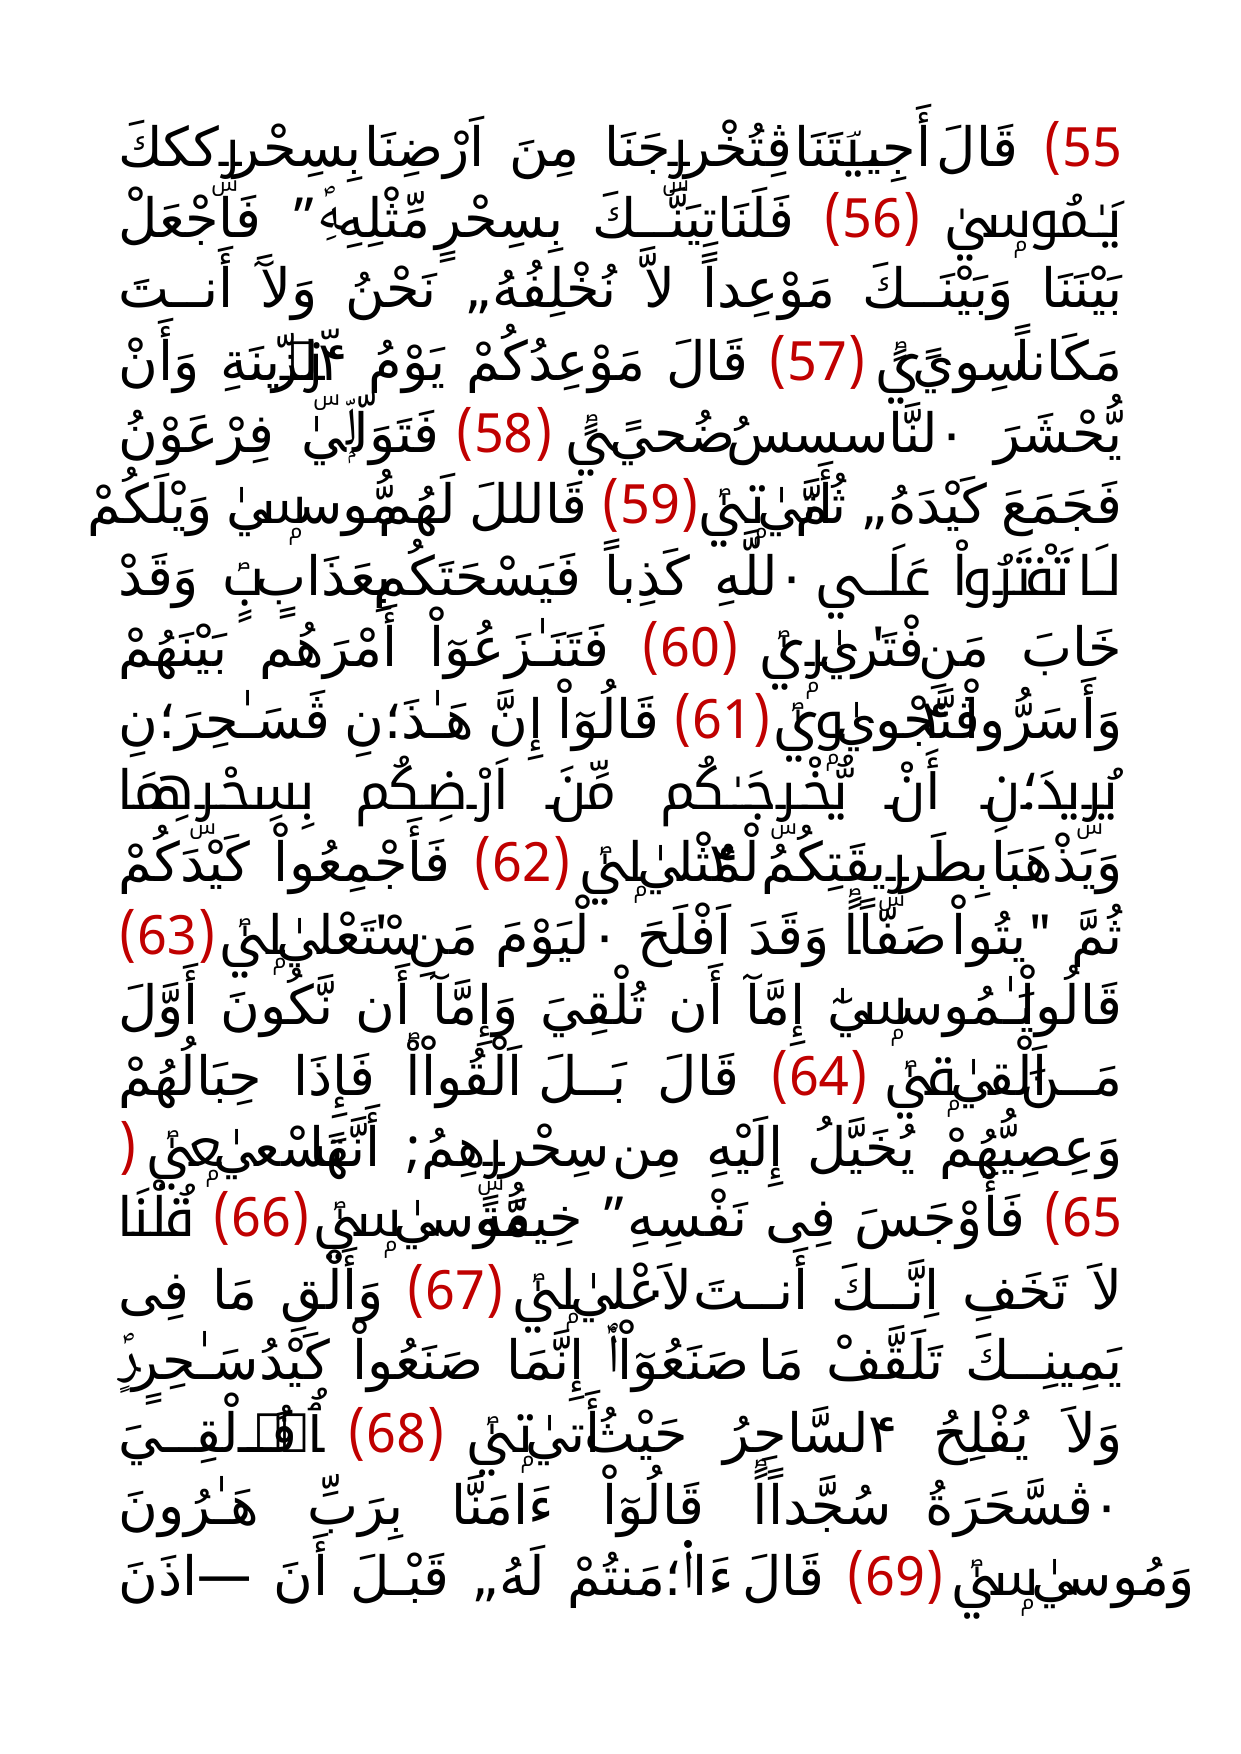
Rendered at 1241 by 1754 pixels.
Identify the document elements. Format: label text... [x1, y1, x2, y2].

text ¤ بِسْمِ ۱للَّهِ ۱لرَّحْمَـٰنِ ۱لرَّحِيمِ طَهۭؐ مَآ أَنزَلْنَا عَلَيْكَ ۰لْقُرْءَانَ لِتَشْقۭيٰٓ (1) إِلاَّ تَذْكِرَةً لِّمَــنْ يَّخْشۭيٰؐ (2) تَنزۣيلًا مِّمَّــنْ خَلَقَ ۰لاَرْضَ وَالسَّمَـٰوَ؛تِ ۱لْعُلَيؐ (3) ۰لرَّحْمَـٰــنُ عَلَــي ۰لْعَرْشِ 'سْتَوۭيٰؐ (4) لَهُ„ مَا فِى ۱لسَّمَـٰوَ؛تِ وَمَا فِى ۱لاَرْضِ وَمَا بَيْنَهُمَا وَمَا تَحْــتَ ۰لثَّرۭيٰؐ (5) وَإِن تَجْهَرْ بِالْقَوْلِ فَإِنَّهُ„ يَعْلَمُ ۴لسِّرَّ وَأَخْفَيؐ (6) ۰للَّهُ لآَ إِچَهَ إِلاَّ هُوَؐ لَهُ ۴لاَسْمَآءُ ۴لْحُسْنۭيٰؐ (7) وَهَلَ اَتۭيٰــكَ حَدِيــثُ مُوسۭــيٰٓ (8) إِذْ رۭءۭا نَاراً فَقَالَ لَأِهْلِهِ ۹مْكُثُوٓاْ إِنِّيَ ءَانَسْــتُ نَاراً لَّعَلِّــيَ ءَاتِيكُم مِّنْهَا بِقَبَسٖ اَوَ اَجِدُ عَلَي ۰لنّۭارۣ هُديًؐ (9) فَلَمَّآ أَتۭيٰهَا نُودِيَ يَـٰمُوسۭيٰٓ (10) إِنِّــيَ أَنَا رَبُّكَ فَاخْلَعْ نَعْلَيْــكَ إِنَّــكَ بِالْوَادِ ۱لْمُقَدَّسسسِ طُوۭيٰؐ (11) وَأَنَا "خْتَرْتُــكَ فَاسْتَمِعْ لِمَا يُوحۭيٰٓ (12) إِنَّنِــيَ أَنَا ۰للَّهُ لآَ إِچَهَ إِلٓاَّ أَنَا فَاعْبُدْنِى وَأَقِمِ ۱لصَّلَوٰةَ لِذِكْرۣيَؐ (13) إِنننَّ ۰لسَّاعَةَ ءَاتِيَة٘ اَكَادُ ٱُخْفِيهَا ڤِتُجْزۭيٰ كُلُّ نَفْسٙ بِمَا تَسْعۭيٰؐ (14) فَلاَ يَصُدَّنَّكَ عَنْهَا مَن لاَّ يُومِـنُ بِهَا وَاتَّبَعَ هَوۭيٰهُ فَتَرْدۭيٰؐ (15) وَمَا تِلْــكَ بِيَمِينِــكَ يَـٰمُوسۭيٰؐ (16) قَالَ هِــيَ عَصَايَ أَتَوَكَّؤُاْ عَلَيْهَا وَأَهُشُّ بِهَا عَلَيٰ غَنَمِى وَلِيَ فِيهَا مَـَٔارۣبُ ٱُخْرۭيٰؐ (17) قَالَ أَلْقِهَا يَـٰمُوسۭيٰؐ (18) فَأَلْقۭيٰهَا فَإِذَا هِــيَ حَيَّةٌ تَسْعۭيٰؐ (19) قَالَ خُذْهَا وَلاَ تَخَفْ سَنُعِيدُهَا سِيرَتَهَا ۰لاُولۭيٰؐ (20) وَاضْمُمْ يَدَكَ إِلَــيٰ جَنَاحِــكَ تَخْرُجْ بَيْضَآءَ مِــنْ غَيْرۣ سُوٓءٖ —ايَةٗ ۷خْرۭيٰ (21) لِنُرۣيَــكَ مِــنَ —ايَـٰتِنَا ۰لْكُبْرَيؐ (22) "ذْهَــبِ اِلَيٰ فِرْعَوْنَ إِنَّهُ„ طَغۭيٰؐ (23) قَالَ رَبِّ 'شْرَحْ لِى صَدْرۣى (24) وَيَسِّرْ لِيَ أَمْرۣى (25) وَاحْلُــلْ عُقْدَةً مِّن لِّسَانِى (26) يَفْقَهُواْ قَوْلِى (27) وَاجْعَـل لِّى وَزۣيراً مِّــنَ اَهْلِى (28) هَـٰرُونَ أَخِىؐ (29) ۹شْدُدْ بِهِ“ أَزْرۣى (30) وَأَشْرۣكْهُ فِىٓ أَمْرۣى (31) كَىْ نُسَبِّحَــكَ كَثِيراً (32) وَنَذْكُرَكككَ كَثِيراٗ (33) اِنَّكَ كُنتَ بِنَا بَصِيراًؐ (34) ® قَالَ قَدُ ۷وتِيتَ سُؤْلَــكَ يَـٰمُوسۭيٰؐ (35) وَلَقَدْ مَنَنَّـا عَلَيْــكَ مَرَّةٗ ۷خْرۭيٰٓ (36) إِذَ اَوْحَيْنَآ إِلَـيٰٓ ٱُمِّــكَ مَا يُوحۭيٰٓ (37) أَنِ 'قْذِفِيهِ فِى ۱لتَّابُوتِ فَاقْذِفِيهِ فِى ۱لْيَمﱢّؐ فَلْيُلْقِهِ ۱لْيَمُّ بِالسَّاحِلِ يَاخُذْهُ عَدُوٌّ لِّى وَعَدُوٌّ لَّهُؐ, وَأَلْقَيْتُ عَلَيْــكَ مَحَبَّةً مِّنِّى (38) وَلِتُصْنَعَ عَلَيٰ عَيْنِيَ (39) إِذْ تَمْشِىٓ ٱُخْتُكَ فَتَقُولُ هَــلَ اَدُلُّكُمْ عَلَيٰ مَنْ يَّكْفُلُهُؐ, فَرَجَعْنَـٰكَ إِلَـيٰٓ ٱُمِّــكَ كَىْ تَقَرَّ عَيْنُهَا وَلاَ تَحْزَنَؐ وَقَتَلْتَ نَفْساً فَنَجَّيْنَـٰــكَ مِــنَ ۰لْغَمِّ وَفَتَنَّـٰــكَ فُتُوناًؐ فَلَبِثْتَ سِنِينَ فِىٓ أَهْــلۣ مَدْيَنَ ثُمَّ جِيؔتَ عَلَــيٰ قَدَرٍ يَـٰمُوسۭيٰؐ (40) وَاصْطَنَعْتُــكَ لِنَفْسِيَؐ "ذْهَبَ اَنتَ وَأَخُوكَ بِـَٔايَـٰتِى وَلاَ تَنِيَا فِى ذِكْرۣيَؐ (41) "ذْهَبَآ إِلَيٰ فِرْعَوْنَ إِنَّهُ„ طَغۭيٰ (42) فَقُولاَ لَهُ„ قَوْلًا لَّيِّناً لَّعَلَّهُ„ يَتَذَكَّرُ أَوْ يَخْشۭيٰؐ (43) قَالاَ رَبَّنَآ إِنَّنَا نَخَافُ أَنْ يَّفْرُطَ عَلَيْنَآ أَوَ اَنْ يَّطْغۭيٰؐ (44) قَالَ لاَ تَخَافَآ إِنَّنِى مَعَكُمَآ أَسْمَعُ وَأَرۭيٰؐ (45) فَاتِيَـٰهُ فَقُولآَ إِنَّا رَسُولاَ رَبِّكَ فَأَرْسِــلْ مَعَنَا بَنِىٓ إِسْرَآءِيلَ وَلاَ تُعَذِّبْهُمْ قَدْ جِيؔنَـٰــكَ بِـَٔايَةٍ مِّن رَّبِّــكَؐ وَالسَّچَمُ عَلَيٰ مَنِ 'تَّبَعَ ۰لْهُدۭيٰٓؐ (46) إِنَّا قَدُ ۷وحِيَ إِلَيْنَآ أَنَّ ۰لْعَذَابَ عَلَيٰ مَن كَذَّبَ وَتَوَلّۭيٰؐ (47) قَالَ فَمَن رَّبُّكُمَا يَـٰمُوسۭيٰؐ (48) قَالَ رَبُّنَا ۰ﻟـذِىٓ أَعْطۭــيٰ كُــلَّ شَيْءٖ خَلْقَهُ„ ثُمَّ هَدۭيٰؐ (49) قَالَ فَمَا بَالُ ۴لْقُرُونِ ۱لاُولۭيٰؐ (50) قَالَ عِلْمُهَا عِندَ رَبِّى فِى كِتَـٰبٍؐ لاَّ يَضِلُّ رَبِّى وَلاَ يَنسَيؐ (51) ۰ﻟ﮲ جَعَــلَ لَكُمُ ۴لاَرْضضضَ مِهَـٰداً وَسَلَــكَ لَكُمْ فِيهَا سُبُلًا وَأَنزَلَ مِــنَ ۰لسَّمَآءِ مَآءًؐ فَأَخْرَجْنَا بِهِ“ أَزْوَ؛جاً مِّن نَّبَاتٍ شَتّۭيٰؐ (52) كُلُواْ وَارْعَوَاْ اَنْعَـٰمَكُمُؐ; إِنَّ فِى ذَ؛لِــكَ ءَلاَيَـٰتٍ لُءِّوْلِى ۱لنُّهۭيٰؐ (53) © مِنْهَا خَلَقْنَـٰكُمْ وَفِيهَا نُعِيدُكُمْ وَمِنْهَا نُخْرۣجُكُمْ تَارَةٗ ۷خْرۭيٰؐ (54) وَلَقَدَ اَرَيْنَـٰهُ ءَايَـٰتِنَا كُلَّهَا فَكَذَّبَ وَأَبۭيٰؐ (55) قَالَ أَجِيؔتَنَا ڤِتُخْرۣجَنَا مِنَ اَرْضِنَا بِسِحْرۣكككَ يَـٰمُوسۭيٰ (56) فَلَنَاتِيَنَّــكَ بِسِحْرٍ مِّثْلِهِؐ” فَاجْعَلْ بَيْنَنَا وَبَيْنَــكَ مَوْعِداً لاَّ نُخْلِفُهُ„ نَحْنُ وَلآَ أَنــتَ مَكَاناً سِويًؐ (57) قَالَ مَوْعِدُكُمْ يَوْمُ ۴لزّۣينَةِ وَأَنْ يُّحْشَرَ ۰لنَّاسسسُ ضُحيًؐ (58) فَتَوَلّۭيٰ فِرْعَوْنُ فَجَمَعَ كَيْدَهُ„ ثُمَّ أَتۭيٰؐ (59) قَالللَ لَهُم مُّوسۭيٰ وَيْلَكُمْ لاَ تَفْتَرُواْ عَلَــي ۰للَّهِ كَذِباً فَيَسْحَتَكُم بِعَذَابٍؐ وَقَدْ خَابَ مَنِ 'فْتَرۭيٰؐ (60) فَتَنَـٰزَعُوٓاْ أَمْرَهُم بَيْنَهُمْ وَأَسَرُّواْ ۴ڤنَّجْوۭيٰؐ (61) قَالُوٓاْ إِنَّ هَـٰذَ؛نِ ڤَسَـٰحِرَ؛نِ يُرۣيدَ؛نِ أَنْ يُّخْرۣجَـٰكُم مِّنَ اَرْضِكُم بِسِحْرۣهِمَا وَيَذْهَبَا بِطَرۣيقَتِكُمُ ۴لْمُثْلۭيٰؐ (62) فَأَجْمِعُواْ كَيْدَكُمْ ثُمَّ "يتُواْ صَفّاًؐ وَقَدَ اَفْلَحَ ۰لْيَوْمَ مَنِ 'سْتَعْلۭيٰؐ (63) قَالُواْ يَـٰمُوسۭيٰٓ إِمَّآ أَن تُلْقِيَ وَإِمَّآ أَن نَّكُونَ أَوَّلَ مَــنَ اَلْقۭيٰؐ (64) قَالَ بَــلَ اَلْقُواْؐ فَإِذَا حِبَالُهُمْ وَعِصِيُّهُمْ يُخَيَّلُ إِلَيْهِ مِن سِحْرۣهِمُ; أَنَّهَا تَسْعۭيٰؐ (65) فَأَوْجَسَ فِى نَفْسِهِ” خِيفَةً مُّوسۭيٰؐ (66) قُلْنَا لاَ تَخَفِ اِنَّــكَ أَنــتَ ۰لاَعْلۭيٰؐ (67) وَأَلْقِ مَا فِى يَمِينِــكَ تَلَقَّفْ مَا صَنَعُوٓاْؐ إِنَّمَا صَنَعُواْ كَيْدُ سَـٰحِرٍؐ وَلاَ يُفْلِحُ ۴لسَّاحِرُ حَيْثُ أَتۭيٰؐ (68) فَٱُلْقِــيَ ۰ڤسَّحَرَةُ سُجَّداًؐ قَالُوٓاْ ءَامَنَّا بِرَبِّ هَـٰرُونَ وَمُوسۭيٰؐ (69) قَالَ ءَا۬؛مَنتُمْ لَهُ„ قَبْـلَ أَنَ —اذَنَ لَكُمُ; إِنَّهُ,لَكَبِيرُكُمُ ۴ﻟ﮲ عَلَّمَكُمُ ۴ڤسِّحْرَؐ فَلُءَقَطِّعَنَّ أَيْدِيَكُمْ وَأَرْجُلَكُم مِّنْ خِچَفٍ وَلُءَصَلِّبَنَّكُمْ فِى جُذُوعِ ۱ڤنَّخْلِ وَلَتَعْلَمُنَّ أَيُّنَآ أَشَدُّ عَذَاباً وَأَبْقۭيٰؐ (70) ® قَالُواْ لَن نُّوثِرَكككَ عَلَــيٰ مَا جَآءَنَا مِــنَ ۰لْبَيِّنَـٰــتِ وَاﻟ﮲ فَطَرَنَاؐ فَاقْــضِ مَآ أَنتَ قَاضضضٖؐ اِنَّمَا تَقْضِى هَـٰذِهِ ۱لْحَيَوٰةَ ۰لدُّنْيۭآؐ (71) إِنَّـآ ءَامَنَّا بِرَبِّنَا لِيَغْفِرَ لَنَا خَطَـٰيۭـٰنَا وَمَآ أَكْرَهْتَنَا عَلَيْهِ مِــنَ ۰ڤسِّحْرۣؐ وَاللَّهُ خَيْرٌ وَأَبْقۭيٰٓؐ (72) إِنَّهُ„ مَنْ يَّاتِ رَبَّهُ„ مُجْرۣماً فَإِنَّ لَهُ„ جَهَنَّمَ لاَ يَمُوتُ فِيهَا وَلاَ يَحْيۭيٰؐ (73) وَمَنْ يَّاتِهِ” مُومِناً قَدْ عَمِــلَ ۰ڤصَّـٰڤِحَـٰتِ فَٱُوْلَئِــكَ لَهُمُ ۴لدَّرَجَـٰــتُ ۴لْعُلۭيٰؐ (74) جَنَّـٰــتُ عَدْنٍ تَجْرۣى مِــن تَحْتِهَا ۰لاَنْهَـٰرُ خَـٰلِدِينَ فِيهَاؐ وَذَ؛لِــكَ جَزَآءُ مَن تَزَكّۭيٰؐ (75) وَلَقَدَ اَوْحَيْنَآ إِلَيٰ مُوسۭيٰٓ أَنِ 'سْرۣ بِعِبَادِى فَاضْرۣبْ لَهُمْ طَرۣيقاً فِى ۱ڤْبَحْرۣ يَبَساً لاَّ تَخَــٰــفُ دَرَكاً وَلاَ تَخْشۭيٰؐ (76) فَأَتْبَعَهُمْ فِرْعَوْنُ بِجُنُودِهِ” فَغَشِيَهُم مِّنَ ۰لْيَمِّ مَا غَشِيَهُمْؐ وَأَضَلَّ فِرْعَوْنُ قَوْمَهُ„ وَمَا هَدۭيٰؐ (77) يَـٰبَنِىٓ إِسْرَآءِيــلَ قَدَ اَنجَيْنَـٰكُم مِّــنْ عَدُوّۣكُمْ وَوَ؛عَدْنَـٰكُمْ جَانِبَ ۰لطُّورۣ ۱لاَيْمَنَ وَنَزَّلْنَا عَلَيْكُمُ ۴لْمَنَّ وَالسَّلْوۭيٰؐ (78) كُلُواْ مِــن طَيِّبَـٰتِ مَا رَزَقْنَـٰكُمْ وَلاَ تَطْغَوْاْ فِيهِ فَيَحِلَّ عَلَيْكُمْ غَضَبِىؐ وَمَــنْ يَّحْلِــلْ عَلَيْهِ غَضَبِى فَقَدْ هَوۭيٰؐ (79) وَإِنِّى لَغَفَّارٌ لِّمَــن تَابَ وَءَامَنَ وَعَمِــلَ صَـٰڤِحاً ثُمَّ "هْتَدۭيٰؐ (80) ¥ وَمَآ أَعْجَلَــكَ عَن قَوْمِــكَ يَـٰمُوسۭيٰؐ (81) قَالَ هُمُ; ٱُوْلآَءِ عَلَيٰٓ أَثَرۣى وَعَجِلْتُ إِلَيْــكَ رَبِّ لِتَرْضۭيٰؐ (82) قَالَ فَإِنَّا قَدْ فَتَنَّا قَوْمَــكَ مِـنۢ بَعْدِكَ وَأَضَلَّهُمُ ۴لسَّامِرۣيُّؐ (83) فَرَجَعَ مُوسۭيٰٓ إِلَيٰ قَوْمِهِ” غَضْبَـٰنَ أَسِفاًؐ قَالَ يَـٰقَوْمِ أَلَمْ يَعِدْكُمْ رَبُّكُمْ وَعْداٗ حَسَناٗؐ (84) اَفَطَالَ عَلَيْكُمُ ۴لْعَهْدُ أَمَ اَرَدتُّمُ; أَنْ يَّحِــلَّ عَلَيْكُمْ غَضَبٌ مِّن رَّبِّكُمْ فَأَخْلَفْتُم مَّوْعِدِىؐ (85) قَالُواْ مَآ أَخْلَفْنَا مَوْعِدَكككَ بِمَلْكِنَا وَچَكِنَّا حُمِّلْنَآ أَوْزَاراً مِّن زۣينَةِ ۱لْقَوْمِ فَقَذَفْنَـٰهَا فَكَذَ؛لِــكَ أَلْقَــي ۰لسَّامِرۣيُّؐ فَأَخْرَجَ لَهُمْ عِجْلًا جَسَداً لَّهُ„ خُوَارٌ فَقَالُواْ هَـٰذَآ إِچَهُكُمْ وَإِچَهُ مُوسۭــيٰ فَنَسِيَؐ (86) أَفَلاَ يَرَوْنَ أَلاَّ يَرْجِعُ إِلَيْهِمْ قَوْلًا (87) وَلاَ يَمْلِكُ لَهُمْ ضَرّاً وَلاَ نَفْعاًؐ (88) وَلَقَدْ قَالَ لَهُمْ هَـٰرُونُ مِــن قَبْلُ يَـٰقَوْمِ إِنَّمَا فُتِنتُم بِهِؐ” وَإِنَّ رَبَّكُمُ ۴لرَّحْمَـٰنُ فَاتَّبِعُونِى وَأَطِيعُوٓاْ أَمْرۣىؐ (89) قَالُواْ لَن نَّبْرَحَ عَلَيْهِ عَـٰكِفِيــنَ حَتَّيٰ يَرْجِعَ إِلَيْنَا مُوسۭيٰؐ (90) قَالَ يَـٰهَـٰرُونُ مَا مَنَعَــكَ إِذْ رَأَيْتَهُمْ ضَلُّوٓاْ أَلاَّ تَتَّبِعَــنۣ“ أَفَعَصَيْتَ أَمْرۣىؐ (91) قَالَ يَبْنَؤُمَّ لاَ تَاخُذْ بِڤِحْيَتِى وَلاَ بِرَأْسِيَ إِنِّى خَشِيــتُ أَن تَقُولَ فَرَّقْتَ بَيْنَ بَنِىٓ إِسْرَآءِيلَ وَلَمْ تَرْقُبْ قَوْلِىؐ (92) قَالَ فَمَا خَطْبُــكَ يَـٰسَـٰمِرۣيُّؐ (93) قَالَ بَصُرْتُ بِمَا لَمْ يَبْصُرُواْ بِهِ” فَقَبَضْتُ قَبْضَةً مِّنَ اَثَرۣ ۱لرَّسُولِ فَنَبَذْتُهَا وَكَذَ؛لِــكَ سَوَّلَتْ لِى نَفْسِىؐ (94) ® قَالَ فَاذْهَبْ فَإِنَّ لَكَ فِى ۱لْحَيَوٰةِ أَن تَقُولَ لاَ مِسَاسَؐ وَإِنَّ لَــكَ مَوْعِداً لَّــن تُخْلَفَهُؐ, وَانظُرۣ اِلَيٰٓ إِچَهِــكَ ۰ﻟ﮲ ظَلْتَ عَلَيْهِ عَاكِفاً ڤَّنُحَرّۣقَنَّهُ„ ثُمَّ لَنَنسِفَنَّهُ„ فِى ۱لْيَمِّ نَسْفاٗؐ (95) اِنَّمَآ إِچَهُكُمُ ۴للَّهُ ۴ﻟ﮲ لآَ إِچَهَ إِلاَّ هُوَؐ وَسِعَ كُلَّ شَيْءٖ عِلْماًؐ (96) كَذَ؛لِــكَ نَقُــصُّ عَلَيْــكَ مِــنَ اَنۢبَآءِ مَا قَدْ سَبَقَؐ وَقَدَ —اتَيْنَـٰــكَ مِــن لَّدُنَّا ذِكْراًؐ (97) مَّــنَ اَعْرَضضضَ عَنْهُ فَإِنَّهُ„ يَحْمِلُ يَوْمَ ۰لْقِيَـٰمَةِ وۣزْراٗ (98) خَـٰلِدِينَ فِيهِؐ وَسَآءَ لَهُمْ يَوْمَ ۰لْقِيَـٰمَةِ حِمْلًؐا (99) يَوْمَ يُنفَخُ فِى ۱لصُّورۣ وَنَحْشُرُ ۴ڤْمُجْرۣمِينَ يَوْمَئِذٍ زُرْقاً (100) يَتَخَـٰفَتُونَ بَيْنَهُمُ; إِن لَّبِثْتُمُ; إِلاَّ عَشْراًؐ (101) نَّحْــنُ أَعْلَمُ بِمَا يَقُولُونَ إِذْ يَقُولُ أَمْثَلُهُمْ طَرۣيقَةٗ اِن لَّبِثْتُمُ; إِلاَّ يَوْماًؐ (102) وَيَسْـَٔلُونَكَ عَنِ ۱لْجِبَالِ فَقُلْ يَنسِفُهَا رَبِّى نَسْفاً (103) فَيَذَرُهَا قَاعاً صَفْصَفاً لاَّ تَرۭيٰ فِيهَا عِوَجاً وَلآَ أَمْتاًؐ (104) يَوْمَئِذٍ يَتَّبِعُونَ ۰لدَّاعِــيَ لاَ عِوَجَ لَهُؐ, وَخَشَعَــتِ ۱لاَصْوَاتُ لِلرَّحْمَـٰنِ فَلاَ تَسْمَعُ إِلاَّ هَمْساًؐ (105) يَوْمَئِذٍ لاَّ تَنفَعُ ۴لشَّفَـٰعَةُ إِلاَّ مَنَ اَذِنَ لَهُ ۴لرَّحْمَـٰنُ وَرَضِــيَ لَهُ„ قَوْلًؐا (106) يَعْلَمُ مَا بَيْنَ أَيْدِيهِمْ وَمَا خَلْفَهُمْ وَلاَ يُحِيطُونَ بِهِ” عِلْماًؐ (107) © وَعَنَــتِ ۱لْوُجُوهُ ڤِڤْحَــيّۣ ۱لْقَيُّومِؐ وَقَدْ خَابَ مَــنْ حَمَــلَ ظُلْماًؐ (108) وَمَنْ يَّعْمَلْ مِــنَ ۰ڤصَّـٰڤِحَـٰتِ وَهُوَ مُومِنٌ فَلاَ يَخَافُ ظُلْماً وَلاَ هَضْماًؐ (109) وَكَذَ؛لِــكَ أَنزَلْنَـٰهُ قُرْءَاناٗ عَرَبِيّاً وَصَرَّفْنَا فِيهِ مِنَ ۰لْوَعِيدِ لَعَلَّهُمْ يَتَّقُونَ أَوْ يُحْدِثُ لَهُمْ ذِكْراًؐ (110) فَتَعَـٰلَــي ۰للَّهُ ۴لْمَلِــكُ ۴لْحَقُّؐ وَلاَ تَعْجَلْ بِالْقُرْءَانِ مِــن قَبْلِ أَنْ يُّقْضۭيٰٓ إِلَيْــكَ وَحْيُهُؐ, وَقُل رَّبِّ زۣدْنِى عِلْماًؐ (111) وَلَقَدْ عَهِدْنَآ إِلَيٰٓ ءَادَمَ مِــن قَبْلُ فَنَسِيَ وَلَمْ نَجِدْ لَهُ„ عَزْماًؐ (112) وَإِذْ قُلْنَا لِلْمَلَئِكَةِ ۹سْجُدُواْ ءَلِادَمَ فَسَجَدُوٓاْؐ إِلٓاَّ إِبْلِيسَ أَبۭيٰؐ (113) فَقُلْنَا يَـٰٓــَٔادَمُ إِنَّ هَـٰذَا عَدُوٌّ لَّــكَ وَلِزَوْجِــكَ فَلاَ يُخْرۣجَنَّكُمَا مِــنَ ۰لْجَنَّةِ فَتَشْقۭيٰٓؐ (114) إِنَّ لَــكَ أَلاَّ تَجُوعَ فِيهَا وَلاَ تَعْرۭيٰؐ (115) وَإِنَّــكَ لاَ تَظْمَؤُاْ فِيهَا وَلاَ تَضْحۭيٰؐ (116) فَوَسْوَسَ إِلَيْهِ ۱لشَّيْطَـٰــنُؐ قَالَ يَـٰٓــَٔادَمُ هَــلَ اَدُلُّــكَ عَلَــيٰ شَجَرَةِ ۱لْخُلْدِ وَمُلْــكٍ لاَّ يَبْلۭيٰؐ (117) فَأَكَلاَ مِنْهَا فَبَدَتتتْ لَهُمَا سَوْءَ؛تُهُمَا وَطَفِقَا يَخْصِفَـٰــنۣ عَلَيْهِمَا مِنْ وَّرَقِ ۱لْجَنَّةِؐ وَعَصۭــيٰٓ ءَادَمُ رَبَّهُ„ فَغَوۭيٰؐ (118) ثُمَّ "جْتَبۭـٰهُ رَبُّهُ„ فَتَابَ عَلَيْهِ وَهَدۭيٰؐ (119) قَالَ "هْبِطَا مِنْهَا جَمِيعاٚؐ بَعْضُكُمْ لِبَعْــضٖ عَدُوٌّؐ فَإِمَّا يَاتِيَنَّكُم مِّنِّى هُديً (120) فَمَنِ 'تَّبَعَ هُدۭايَ فَلاَ يَضِلُّ وَلاَ يَشْقۭيٰؐ (121) وَمَــنَ اَعْرَضضضَ عَن ذِكْرۣى فَإِنَّ لَهُ„ مَعِيشَةً ضَنكاً وَنَحْشُرُهُ„ يَوْمَ ۰لْقِيَـٰمَةِ أَعْمۭيٰؐ (122) قَالَ رَبِّ لِمَ حَشَرْتَنِــيَ أَعْمۭيٰ وَقَدْ كُنتُ بَصِيراًؐ (123) ® قَالَ كَذَ؛لِــكَ أَتَتْــكَ ءَايَـٰتُنَا فَنَسِيتَهَاؐ وَكَذَ؛لِــكَ ۰لْيَوْمَ تُنسۭيٰؐ (124) وَكَذَ؛لِــكَ نَجْزۣى مَــنَ اَسْرَفَ وَلَمْ يُومِـنۢ بِـَٔايَـٰتِ رَبِّهِؐ” وَلَعَذَابُ ۴لاَخِرَةِ أَشَدُّ وَأَبْقۭيٰٓؐ (125) أَفَلَمْ يَهْدِ لَهُمْ كَمَ اَهْلَكْنَا قَبْلَهُم مِّــنَ ۰لْقُرُونِ يَمْشُونَ فِى مَسَـٰكِنِهِمُؐ; إِنَّ فِى ذَ؛لِــكَ ءَلاَيَـٰــتٍ لُءِّوْلِى ۱لنُّهۭيٰؐ (126) وَلَوْلاَ كَلِمَةٌ سَبَقَــتْ مِن رَّبِّكَ لَكَانَ لِزَاماً وَأَجَــلٌ مُّسَمّيًؐ (127) فَاصْبِرْ عَلَــيٰ مَا يَقُولُونَؐ وَسَبِّحْ بِحَمْدِ رَبِّــكَ قَبْــلَ طُلُوعِ ۱لشَّمْسِ وَقَبْلَ غُرُوبِهَاؐ وَمِنَ —انَآءِىْ ۱ليْـلِ فَسَبِّحْ وَأَطْرَافَ ۰لنَّهۭارۣ لَعَلَّكَ تَرْضۭيٰؐ (128) وَلاَ تَمُدَّنَّ عَيْنَيْــكَ إِلَــيٰ مَا مَتَّعْنَا بِهِ“ أَزْوَ؛جاً مِّنْهُمْ زَهْرَةَ ۰لْحَيَوٰةِ ۱لدُّنْيۭا (129) لِنَفْتِنَهُمْ فِيهِؐ وَرۣزْقُ رَبِّــكَ خَيْرٌ وَأَبْقۭيٰؐ (130) وَامُرَ اَهْلَــكَ بِالصَّلَوٰةِ وَاصْطَبِرْ عَلَيْهَاؐ لاَ نَسْـَٔلُــكَ رۣزْقاًؐ نَّحْنُ نَرْزُقُكَؐ وَالْعَـٰقِبَةُ لِلتَّقْوۭيٰؐ (131) وَقَالُواْ لَوْلاَ يَاتِينَا بِـَٔايَةٍ مِّن رَّبِّهِؐ“ أَوَلَمْ تَاتِهِم بَيِّنَةُ مَا فِى ۱ڤصُّحُفِ ۱لاُولۭيٰؐ (132) وَلَوَ اَنَّـآ أَهْلَكْنَـٰهُم بِعَذَابٍ مِّــن قَبْلِهِ” لَقَالُواْ رَبَّنَا لَوْلآَ أَرْسَلْــتَ إِلَيْنَا رَسُولًا فَنَتَّبِعَ ءَايَـٰتِكَ مِــن قَبْلِ أَن نَّذِلَّ وَنَخْزۭيٰؐ (133) قُــلْ كُلٌّ مُّتَرَبِّـصٌ فَتَرَبَّصُواْؐ فَسَتَعْلَمُونَ مَــنَ اَصْحَـٰبُ ۴لصِّرَ؛طِ ۱لسَّوۣيِّ وَمَـنِ 'هْتَدَي (134) [118, 118, 1122, 1617]
